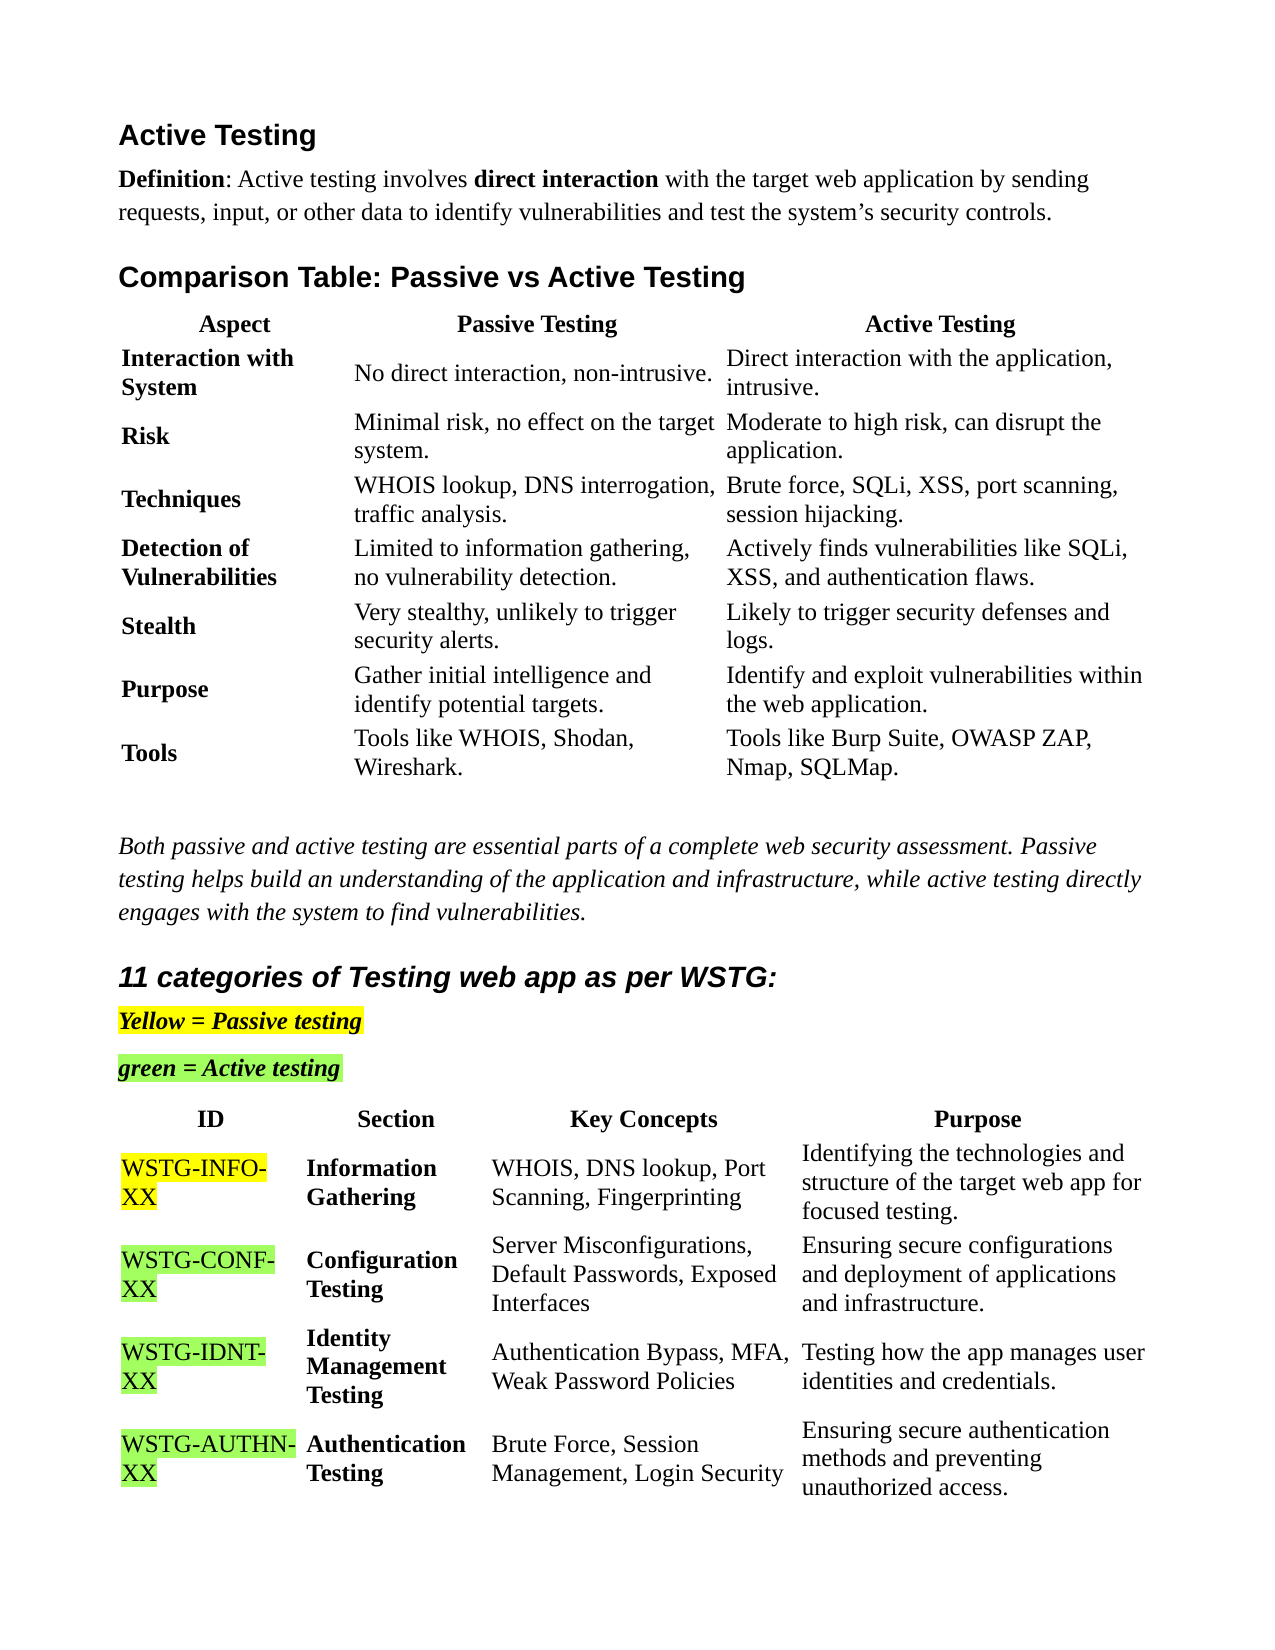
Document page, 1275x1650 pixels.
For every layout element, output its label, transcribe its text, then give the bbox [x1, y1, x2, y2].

table_cell Techniques [118, 467, 351, 530]
table_header ID [118, 1101, 303, 1136]
table_cell WSTG-IDNT-XX [118, 1320, 303, 1412]
table_cell Risk [118, 404, 351, 467]
text Both passive and active testing are essential parts of a complete web security assessment. Passive testing helps build an understanding of the application and infrastructure, while active testing directly engages with the system to find vulnerabilities. [118, 831, 1157, 926]
table_cell Tools like WHOIS, Shodan, Wireshark. [351, 720, 723, 784]
table_cell Identity Management Testing [303, 1320, 488, 1412]
table_cell Configuration Testing [303, 1228, 488, 1320]
table_cell Identifying the technologies and structure of the target web app for focused testing. [799, 1136, 1157, 1228]
subtitle Active Testing [118, 118, 1157, 152]
subtitle 11 categories of Testing web app as per WSTG: [118, 959, 1157, 993]
table_cell WSTG-INFO-XX [118, 1136, 303, 1228]
subtitle Comparison Table: Passive vs Active Testing [118, 259, 1157, 293]
table_cell Brute Force, Session Management, Login Security [489, 1412, 799, 1504]
table_cell Actively finds vulnerabilities like SQLi, XSS, and authentication flaws. [723, 530, 1157, 594]
table_cell Interaction with System [118, 340, 351, 404]
table_cell Tools like Burp Suite, OWASP ZAP, Nmap, SQLMap. [723, 720, 1157, 784]
table_cell Gather initial intelligence and identify potential targets. [351, 657, 723, 720]
table_cell Identify and exploit vulnerabilities within the web application. [723, 657, 1157, 720]
table_header Aspect [118, 306, 351, 340]
text Yellow = Passive testing [118, 1006, 1157, 1034]
table_header Key Concepts [489, 1101, 799, 1136]
table_cell Direct interaction with the application, intrusive. [723, 340, 1157, 404]
table_cell WSTG-AUTHN-XX [118, 1412, 303, 1504]
table_cell Moderate to high risk, can disrupt the application. [723, 404, 1157, 467]
table_cell WHOIS, DNS lookup, Port Scanning, Fingerprinting [489, 1136, 799, 1228]
table_cell WSTG-CONF-XX [118, 1228, 303, 1320]
text Definition: Active testing involves direct interaction with the target web application by sending requests, input, or other data to identify vulnerabilities and test the system’s security controls. [118, 164, 1157, 226]
table_cell Limited to information gathering, no vulnerability detection. [351, 530, 723, 594]
table_cell Authentication Testing [303, 1412, 488, 1504]
table_cell Detection of Vulnerabilities [118, 530, 351, 594]
table_cell Information Gathering [303, 1136, 488, 1228]
table_header Purpose [799, 1101, 1157, 1136]
table_cell Likely to trigger security defenses and logs. [723, 594, 1157, 657]
table_cell No direct interaction, non-intrusive. [351, 340, 723, 404]
table_cell Brute force, SQLi, XSS, port scanning, session hijacking. [723, 467, 1157, 530]
table_cell Very stealthy, unlikely to trigger security alerts. [351, 594, 723, 657]
table_header Section [303, 1101, 488, 1136]
table_cell Ensuring secure configurations and deployment of applications and infrastructure. [799, 1228, 1157, 1320]
table_cell WHOIS lookup, DNS interrogation, traffic analysis. [351, 467, 723, 530]
table_header Passive Testing [351, 306, 723, 340]
table_cell Tools [118, 720, 351, 784]
table_cell Server Misconfigurations, Default Passwords, Exposed Interfaces [489, 1228, 799, 1320]
table_cell Testing how the app manages user identities and credentials. [799, 1320, 1157, 1412]
table_cell Authentication Bypass, MFA, Weak Password Policies [489, 1320, 799, 1412]
table_cell Purpose [118, 657, 351, 720]
table_cell Ensuring secure authentication methods and preventing unauthorized access. [799, 1412, 1157, 1504]
table_header Active Testing [723, 306, 1157, 340]
table_cell Minimal risk, no effect on the target system. [351, 404, 723, 467]
table_cell Stealth [118, 594, 351, 657]
text green = Active testing [118, 1053, 1157, 1082]
